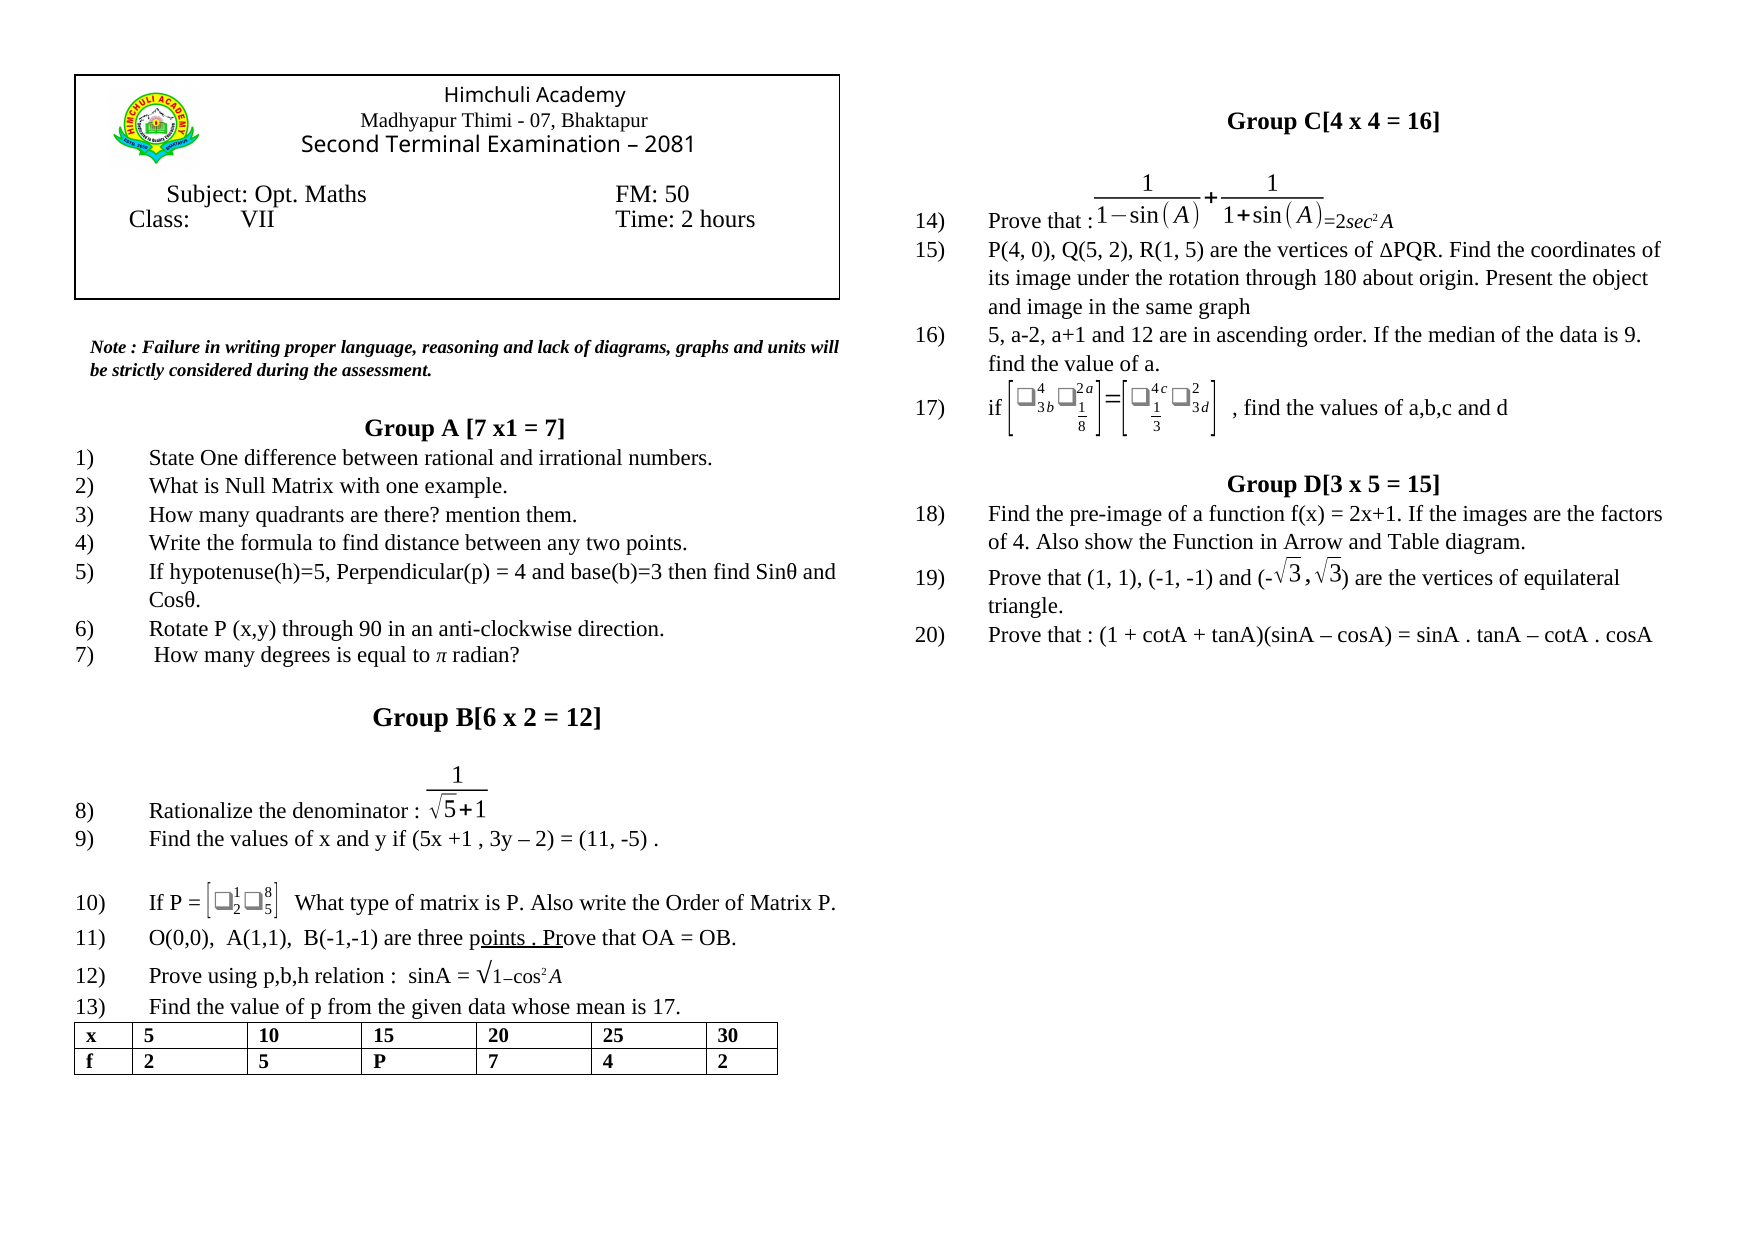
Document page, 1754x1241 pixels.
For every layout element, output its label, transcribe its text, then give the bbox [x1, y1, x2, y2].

list Find the values of x and y if (5x +1 , 3y – 2) = (11, -5) . [75, 825, 839, 852]
table_cell 7 [477, 1049, 591, 1074]
table_cell 5 [248, 1049, 361, 1074]
list Find the value of p from the given data whose mean is 17. [75, 993, 839, 1020]
text Himchuli Academy [203, 82, 825, 107]
picture [426, 765, 488, 819]
table_cell 2 [707, 1049, 777, 1074]
table_cell 4 [592, 1049, 706, 1074]
list Prove that :=2sec2 A [914, 173, 1679, 234]
subtitle Group C[4 x 4 = 16] [988, 106, 1679, 135]
list Rotate P (x,y) through 90 in an anti-clockwise direction. [75, 615, 839, 641]
picture [107, 81, 203, 174]
table_cell 2 [133, 1049, 247, 1074]
text Madhyapur Thimi - 07, Bhaktapur [203, 107, 825, 132]
table_header 25 [592, 1023, 706, 1048]
table_header 30 [707, 1023, 777, 1048]
list Prove that : (1 + cotA + tanA)(sinA – cosA) = sinA . tanA – cotA . cosA [914, 621, 1679, 647]
subtitle Group B[6 x 2 = 12] [148, 701, 825, 732]
picture [1093, 173, 1324, 229]
list State One difference between rational and irrational numbers. [75, 444, 839, 471]
list How many degrees is equal to π radian? [75, 641, 839, 667]
table_header x [75, 1023, 132, 1048]
table_cell P [362, 1049, 476, 1074]
list Rationalize the denominator : [75, 766, 877, 823]
list P(4, 0), Q(5, 2), R(1, 5) are the vertices of ΔPQR. Find the coordinates of its image under the rotation through 180 about origin. Present the object and image in the same graph [914, 236, 1679, 319]
table_header 10 [248, 1023, 361, 1048]
list Prove using p,b,h relation : sinA = √1−cos2 A [75, 952, 839, 990]
table_cell f [75, 1049, 132, 1074]
picture [1273, 556, 1342, 586]
subtitle Group A [7 x1 = 7] [90, 413, 839, 442]
text Subject: Opt. Maths FM: 50 Class: VII Time: 2 hours [129, 182, 825, 257]
list 5, a-2, a+1 and 12 are in ascending order. If the median of the data is 9. find the value of a. [914, 321, 1679, 376]
table_header 5 [133, 1023, 247, 1048]
subtitle Group D[3 x 5 = 15] [988, 469, 1679, 497]
list If P = What type of matrix is P. Also write the Order of Matrix P. [75, 882, 839, 921]
table_header 20 [477, 1023, 591, 1048]
list What is Null Matrix with one example. [75, 473, 839, 499]
list Prove that (1, 1), (-1, -1) and (-) are the vertices of equilateral triangle. [914, 557, 1679, 618]
text Second Terminal Examination – 2081 [203, 132, 825, 157]
list If hypotenuse(h)=5, Perpendicular(p) = 4 and base(b)=3 then find Sinθ and Cosθ. [75, 558, 839, 613]
table_header 15 [362, 1023, 476, 1048]
subtitle Note : Failure in writing proper language, reasoning and lack of diagrams, graphs and units will be strictly considered during the assessment. [90, 336, 839, 380]
list if , find the values of a,b,c and d [914, 378, 1679, 437]
list How many quadrants are there? mention them. [75, 501, 839, 527]
list O(0,0), A(1,1), B(-1,-1) are three points . Prove that OA = OB. [75, 923, 839, 950]
list Find the pre-image of a function f(x) = 2x+1. If the images are the factors of 4. Also show the Function in Arrow and Table diagram. [914, 500, 1679, 554]
list Write the formula to find distance between any two points. [75, 529, 839, 556]
